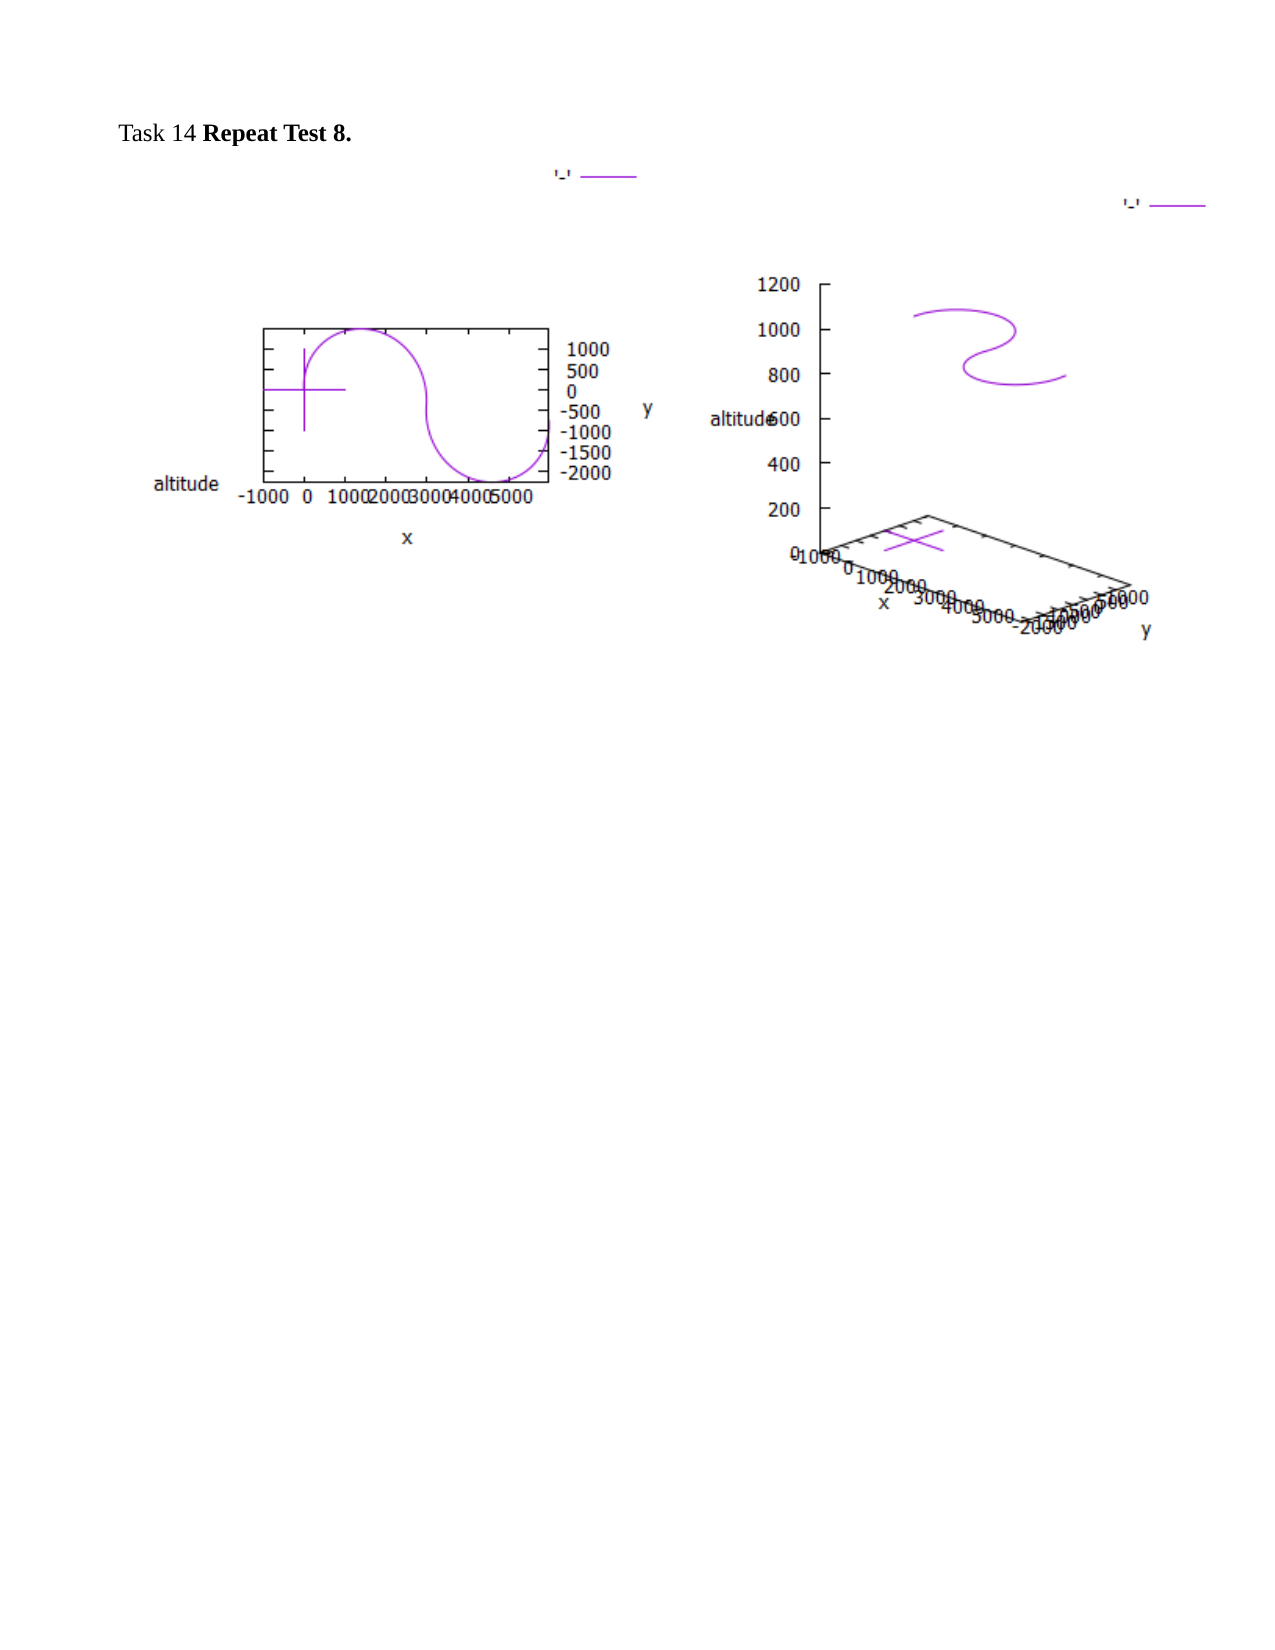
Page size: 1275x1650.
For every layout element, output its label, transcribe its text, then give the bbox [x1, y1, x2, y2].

text Task 14 Repeat Test 8. [118, 118, 1157, 147]
picture [117, 146, 680, 557]
picture [701, 146, 1273, 682]
